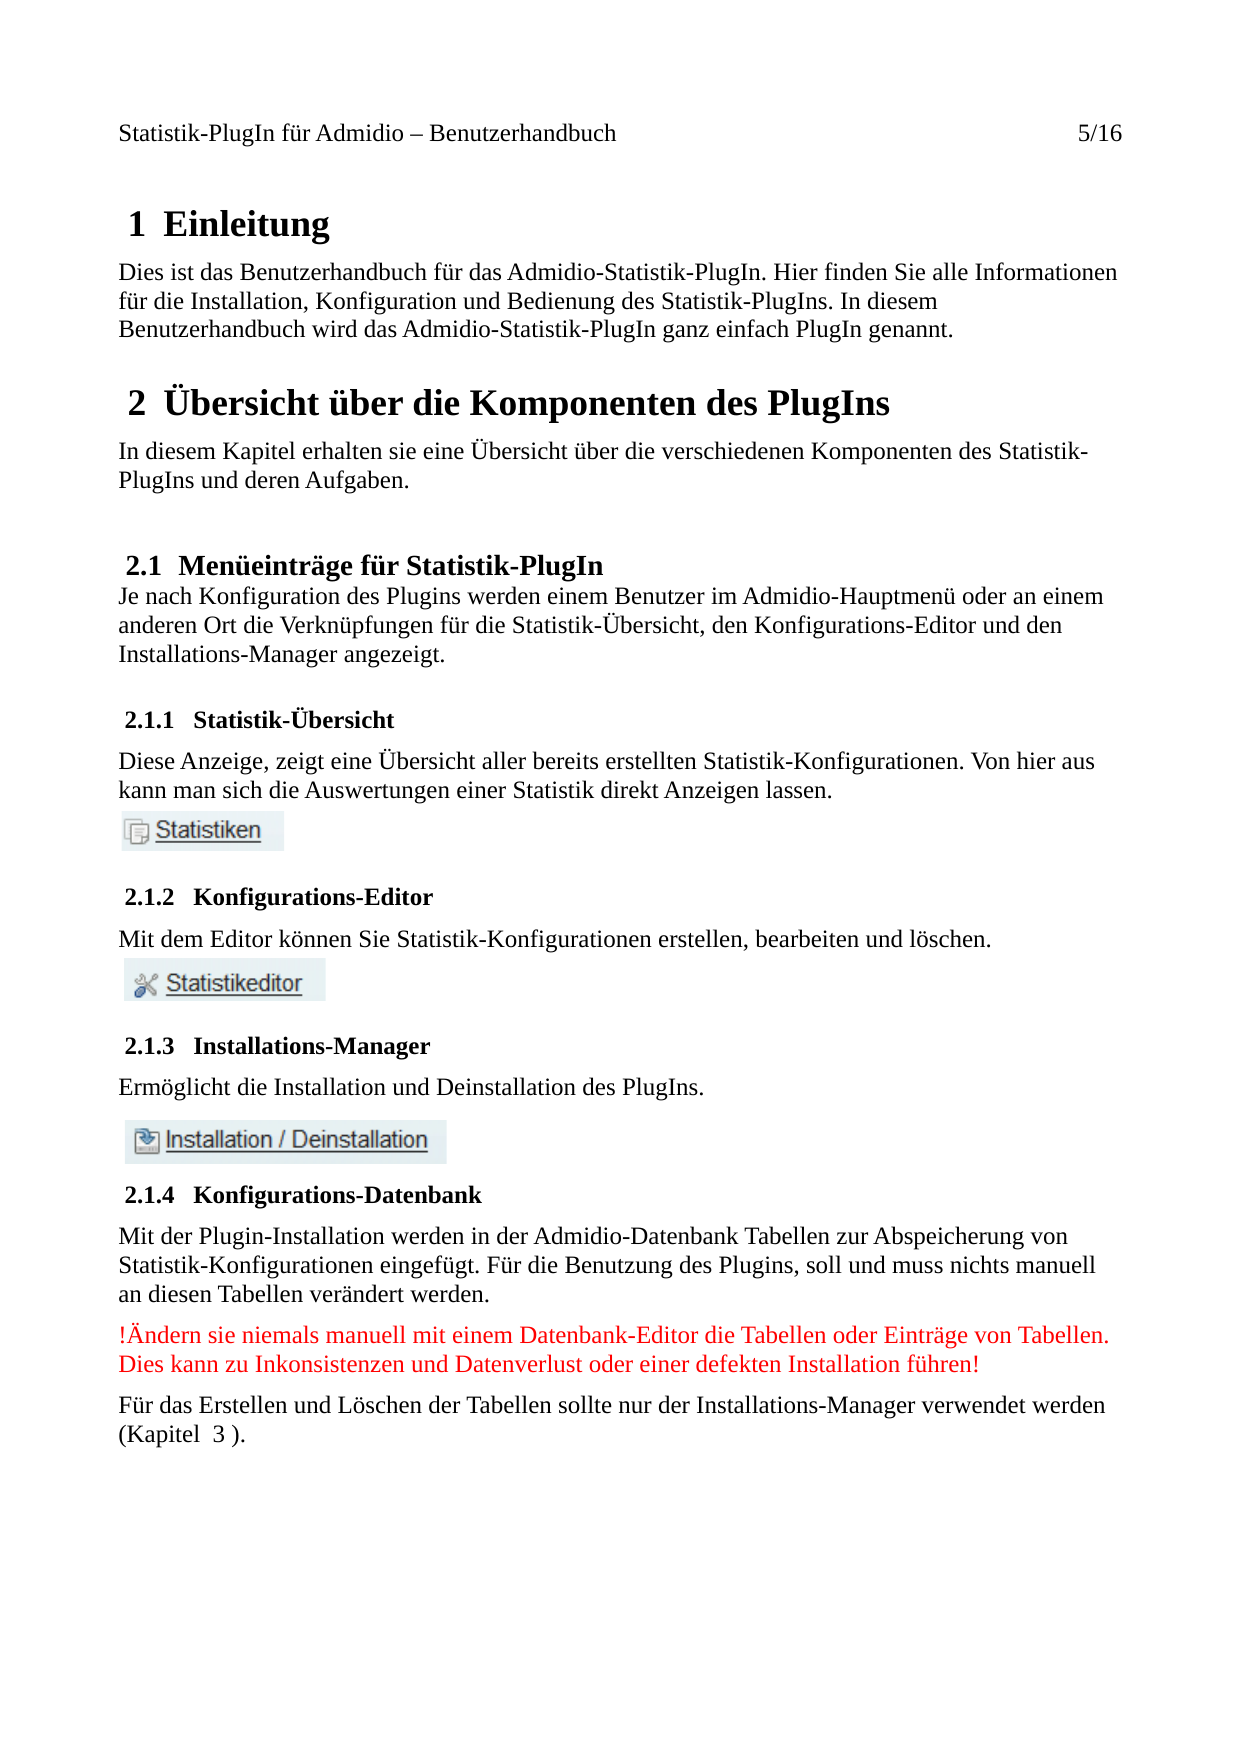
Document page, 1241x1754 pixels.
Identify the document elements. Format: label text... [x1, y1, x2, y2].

text Ermöglicht die Installation und Deinstallation des PlugIns. [118, 1072, 1122, 1101]
picture [124, 958, 326, 1001]
text Mit der Plugin-Installation werden in der Admidio-Datenbank Tabellen zur Abspeicherung von Statistik-Konfigurationen eingefügt. Für die Benutzung des Plugins, soll und muss nichts manuell an diesen Tabellen verändert werden. [118, 1221, 1122, 1307]
subtitle Einleitung [118, 201, 1122, 244]
subtitle Menüeinträge für Statistik-PlugIn [118, 548, 1122, 581]
subtitle Übersicht über die Komponenten des PlugIns [118, 381, 1122, 424]
picture [124, 1120, 447, 1164]
subtitle Installations-Manager [118, 1031, 1122, 1060]
text Diese Anzeige, zeigt eine Übersicht aller bereits erstellten Statistik-Konfigurationen. Von hier aus kann man sich die Auswertungen einer Statistik direkt Anzeigen lassen. [118, 746, 1122, 804]
subtitle Statistik-Übersicht [118, 705, 1122, 734]
picture [121, 811, 285, 851]
text Je nach Konfiguration des Plugins werden einem Benutzer im Admidio-Hauptmenü oder an einem anderen Ort die Verknüpfungen für die Statistik-Übersicht, den Konfigurations-Editor und den Installations-Manager angezeigt. [118, 581, 1122, 667]
text Dies ist das Benutzerhandbuch für das Admidio-Statistik-PlugIn. Hier finden Sie alle Informationen für die Installation, Konfiguration und Bedienung des Statistik-PlugIns. In diesem Benutzerhandbuch wird das Admidio-Statistik-PlugIn ganz einfach PlugIn genannt. [118, 257, 1122, 343]
text !Ändern sie niemals manuell mit einem Datenbank-Editor die Tabellen oder Einträge von Tabellen. Dies kann zu Inkonsistenzen und Datenverlust oder einer defekten Installation führen! [118, 1320, 1122, 1377]
text Für das Erstellen und Löschen der Tabellen sollte nur der Installations-Manager verwendet werden (Kapitel 3 ). [118, 1390, 1122, 1447]
text Mit dem Editor können Sie Statistik-Konfigurationen erstellen, bearbeiten und löschen. [118, 924, 1122, 952]
subtitle Konfigurations-Editor [118, 882, 1122, 911]
text In diesem Kapitel erhalten sie eine Übersicht über die verschiedenen Komponenten des Statistik-PlugIns und deren Aufgaben. [118, 436, 1122, 494]
subtitle Konfigurations-Datenbank [118, 1180, 1122, 1209]
